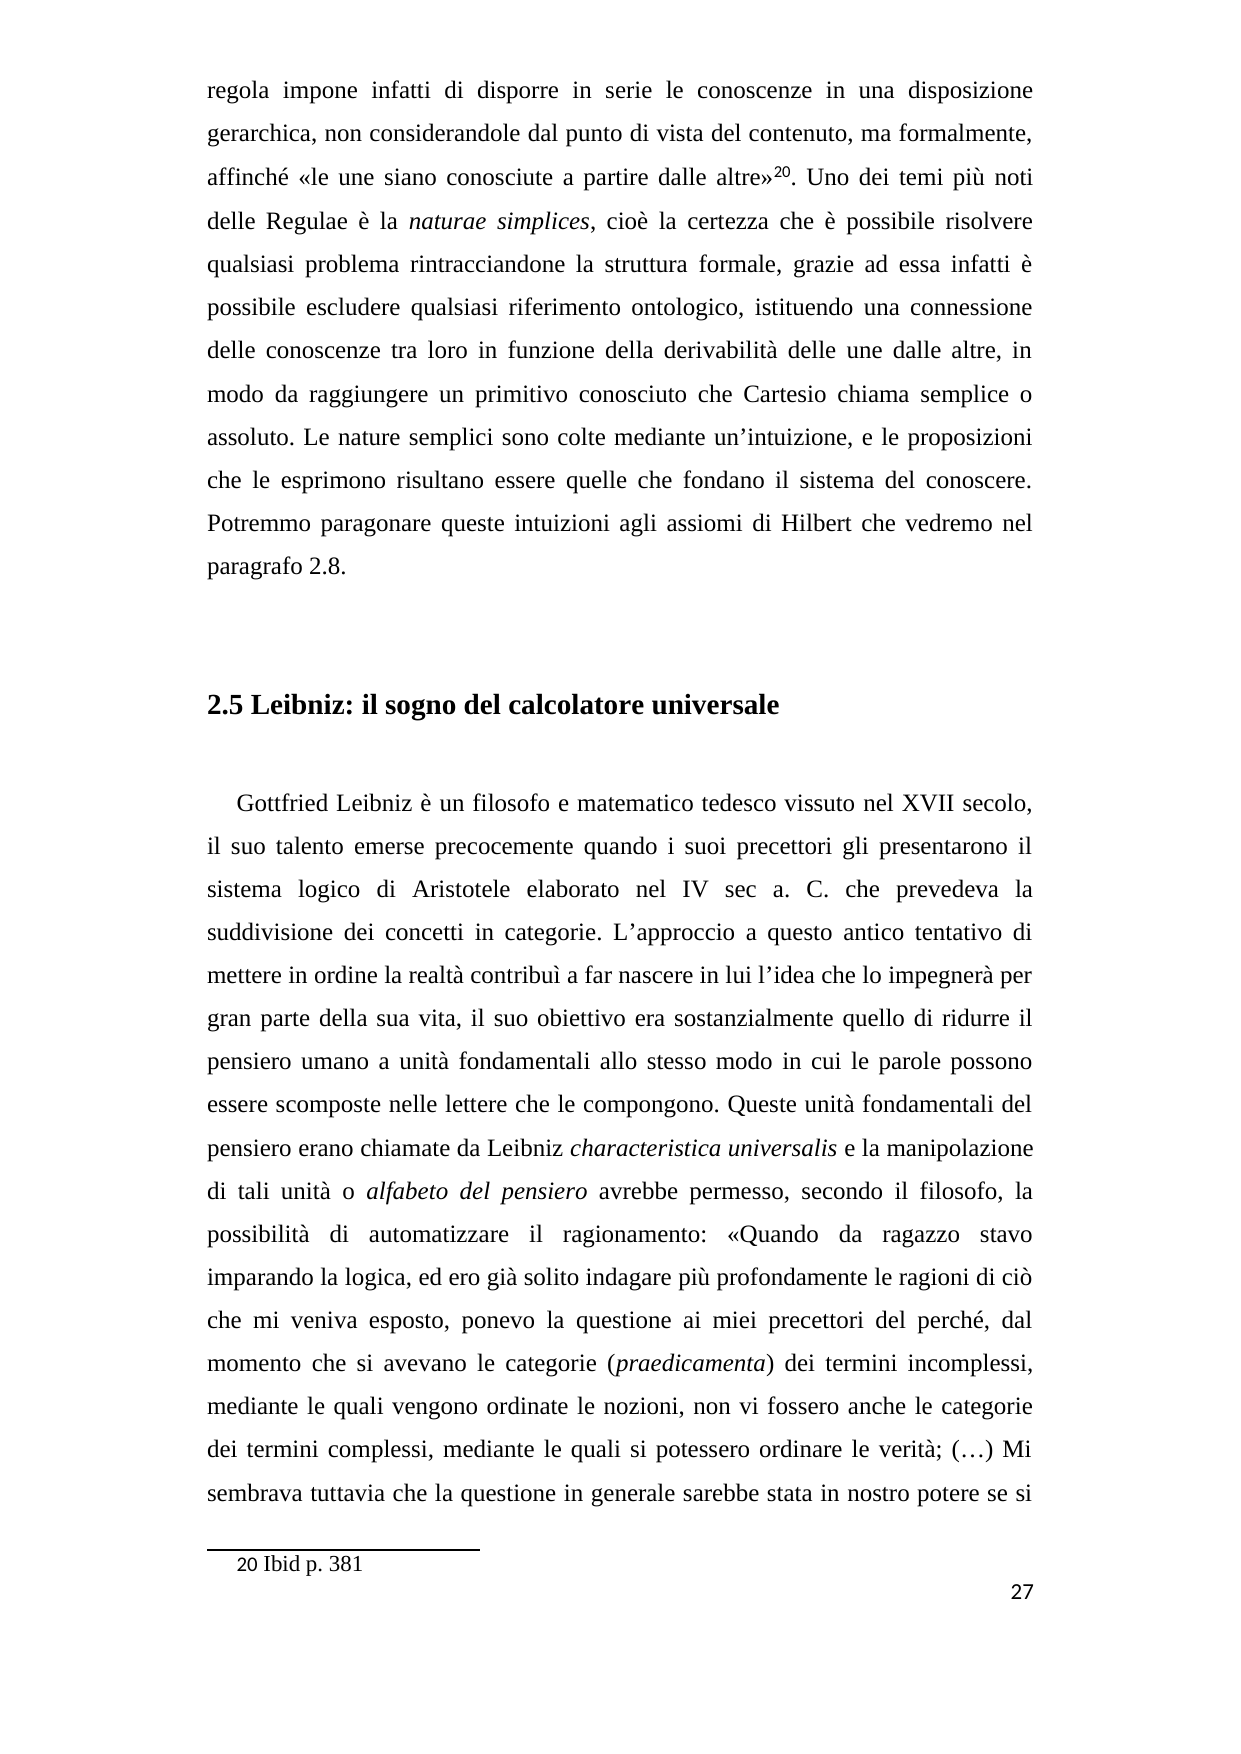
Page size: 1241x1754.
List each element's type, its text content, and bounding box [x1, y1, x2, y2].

text Gottfried Leibniz è un filosofo e matematico tedesco vissuto nel XVII secolo, il suo talento emerse precocemente quando i suoi precettori gli presentarono il sistema logico di Aristotele elaborato nel IV sec a. C. che prevedeva la suddivisione dei concetti in categorie. L’approccio a questo antico tentativo di mettere in ordine la realtà contribuì a far nascere in lui l’idea che lo impegnerà per gran parte della sua vita, il suo obiettivo era sostanzialmente quello di ridurre il pensiero umano a unità fondamentali allo stesso modo in cui le parole possono essere scomposte nelle lettere che le compongono. Queste unità fondamentali del pensiero erano chiamate da Leibniz characteristica universalis e la manipolazione di tali unità o alfabeto del pensiero avrebbe permesso, secondo il filosofo, la possibilità di automatizzare il ragionamento: «Quando da ragazzo stavo imparando la logica, ed ero già solito indagare più profondamente le ragioni di ciò che mi veniva esposto, ponevo la questione ai miei precettori del perché, dal momento che si avevano le categorie (praedicamenta) dei termini incomplessi, mediante le quali vengono ordinate le nozioni, non vi fossero anche le categorie dei termini complessi, mediante le quali si potessero ordinare le verità; (…) Mi sembrava tuttavia che la questione in generale sarebbe stata in nostro potere se si [207, 788, 1033, 1506]
subtitle 2.5 Leibniz: il sogno del calcolatore universale [207, 687, 1033, 721]
text Ibid p. 381 [207, 1550, 1033, 1577]
text regola impone infatti di disporre in serie le conoscenze in una disposizione gerarchica, non considerandole dal punto di vista del contenuto, ma formalmente, affinché «le une siano conosciute a partire dalle altre». Uno dei temi più noti delle Regulae è la naturae simplices, cioè la certezza che è possibile risolvere qualsiasi problema rintracciandone la struttura formale, grazie ad essa infatti è possibile escludere qualsiasi riferimento ontologico, istituendo una connessione delle conoscenze tra loro in funzione della derivabilità delle une dalle altre, in modo da raggiungere un primitivo conosciuto che Cartesio chiama semplice o assoluto. Le nature semplici sono colte mediante un’intuizione, e le proposizioni che le esprimono risultano essere quelle che fondano il sistema del conoscere. Potremmo paragonare queste intuizioni agli assiomi di Hilbert che vedremo nel paragrafo 2.8. [207, 75, 1033, 580]
